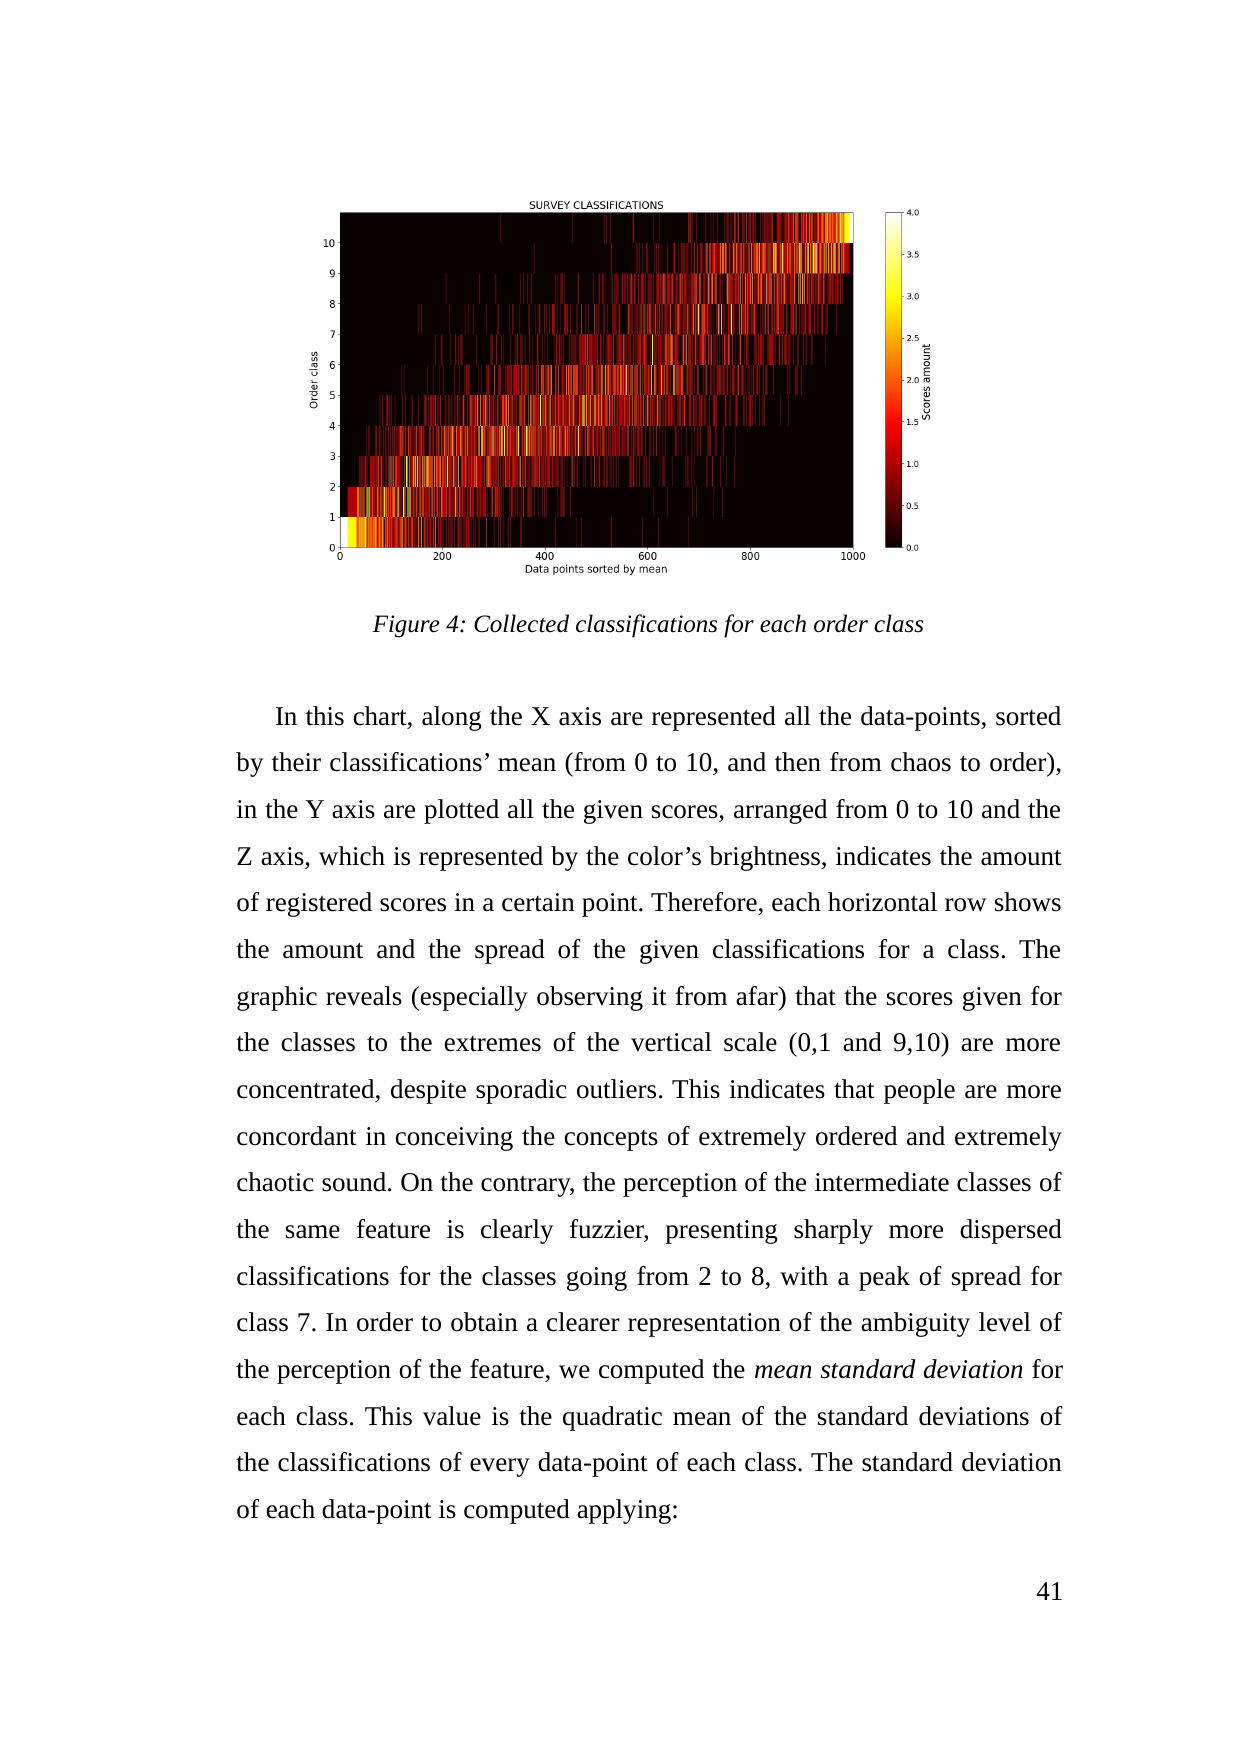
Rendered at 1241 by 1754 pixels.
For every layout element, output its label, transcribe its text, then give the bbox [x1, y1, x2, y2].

text In this chart, along the X axis are represented all the data-points, sorted by their classifications’ mean (from 0 to 10, and then from chaos to order), in the Y axis are plotted all the given scores, arranged from 0 to 10 and the Z axis, which is represented by the color’s brightness, indicates the amount of registered scores in a certain point. Therefore, each horizontal row shows the amount and the spread of the given classifications for a class. The graphic reveals (especially observing it from afar) that the scores given for the classes to the extremes of the vertical scale (0,1 and 9,10) are more concentrated, despite sporadic outliers. This indicates that people are more concordant in conceiving the concepts of extremely ordered and extremely chaotic sound. On the contrary, the perception of the intermediate classes of the same feature is clearly fuzzier, presenting sharply more dispersed classifications for the classes going from 2 to 8, with a peak of spread for class 7. In order to obtain a clearer representation of the ambiguity level of the perception of the feature, we computed the mean standard deviation for each class. This value is the quadratic mean of the standard deviations of the classifications of every data-point of each class. The standard deviation of each data-point is computed applying: [236, 700, 1063, 1524]
text Figure 4: Collected classifications for each order class [236, 595, 1063, 638]
picture [236, 160, 1063, 595]
